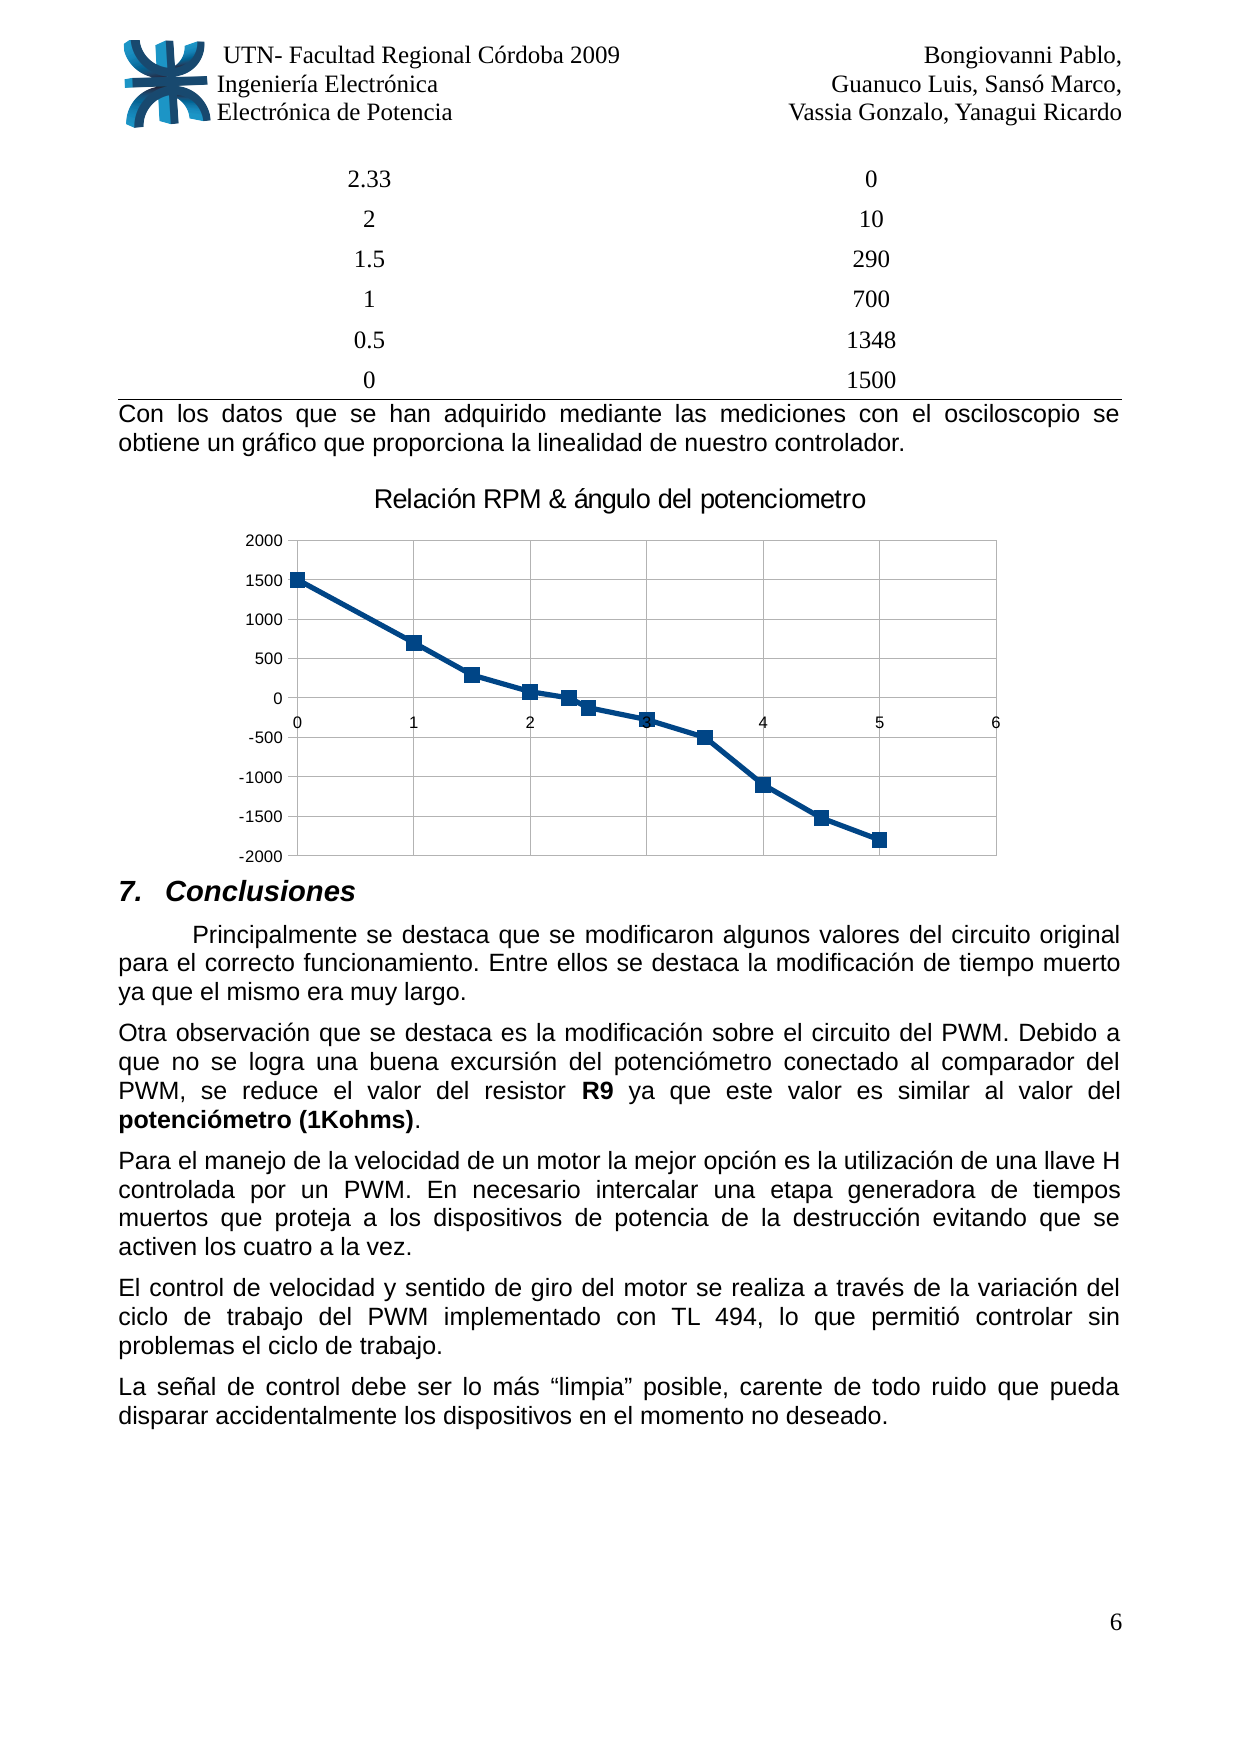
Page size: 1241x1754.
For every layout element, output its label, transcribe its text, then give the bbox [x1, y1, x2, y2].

table_cell 0 [620, 158, 1122, 198]
subtitle Conclusiones [118, 494, 1122, 907]
table_cell 1.5 [118, 239, 620, 279]
table_cell 1348 [620, 319, 1122, 359]
text El control de velocidad y sentido de giro del motor se realiza a través de la variación del ciclo de trabajo del PWM implementado con TL 494, lo que permitió controlar sin problemas el ciclo de trabajo. [118, 1273, 1122, 1359]
text Principalmente se destaca que se modificaron algunos valores del circuito original para el correcto funcionamiento. Entre ellos se destaca la modificación de tiempo muerto ya que el mismo era muy largo. [118, 919, 1122, 1006]
picture [123, 40, 211, 128]
text Otra observación que se destaca es la modificación sobre el circuito del PWM. Debido a que no se logra una buena excursión del potenciómetro conectado al comparador del PWM, se reduce el valor del resistor R9 ya que este valor es similar al valor del potenciómetro (1Kohms). [118, 1018, 1122, 1133]
table_cell 290 [620, 239, 1122, 279]
text Con los datos que se han adquirido mediante las mediciones con el osciloscopio se obtiene un gráfico que proporciona la linealidad de nuestro controlador. [118, 400, 1122, 457]
text La señal de control debe ser lo más “limpia” posible, carente de todo ruido que pueda disparar accidentalmente los dispositivos en el momento no deseado. [118, 1372, 1122, 1429]
table_cell 10 [620, 198, 1122, 238]
table_cell 0.5 [118, 319, 620, 359]
table_cell 1 [118, 279, 620, 319]
table_cell 2.33 [118, 158, 620, 198]
table_cell 0 [118, 359, 620, 399]
text Para el manejo de la velocidad de un motor la mejor opción es la utilización de una llave H controlada por un PWM. En necesario intercalar una etapa generadora de tiempos muertos que proteja a los dispositivos de potencia de la destrucción evitando que se activen los cuatro a la vez. [118, 1146, 1122, 1261]
table_cell 1500 [620, 359, 1122, 399]
table_cell 700 [620, 279, 1122, 319]
table_cell 2 [118, 198, 620, 238]
